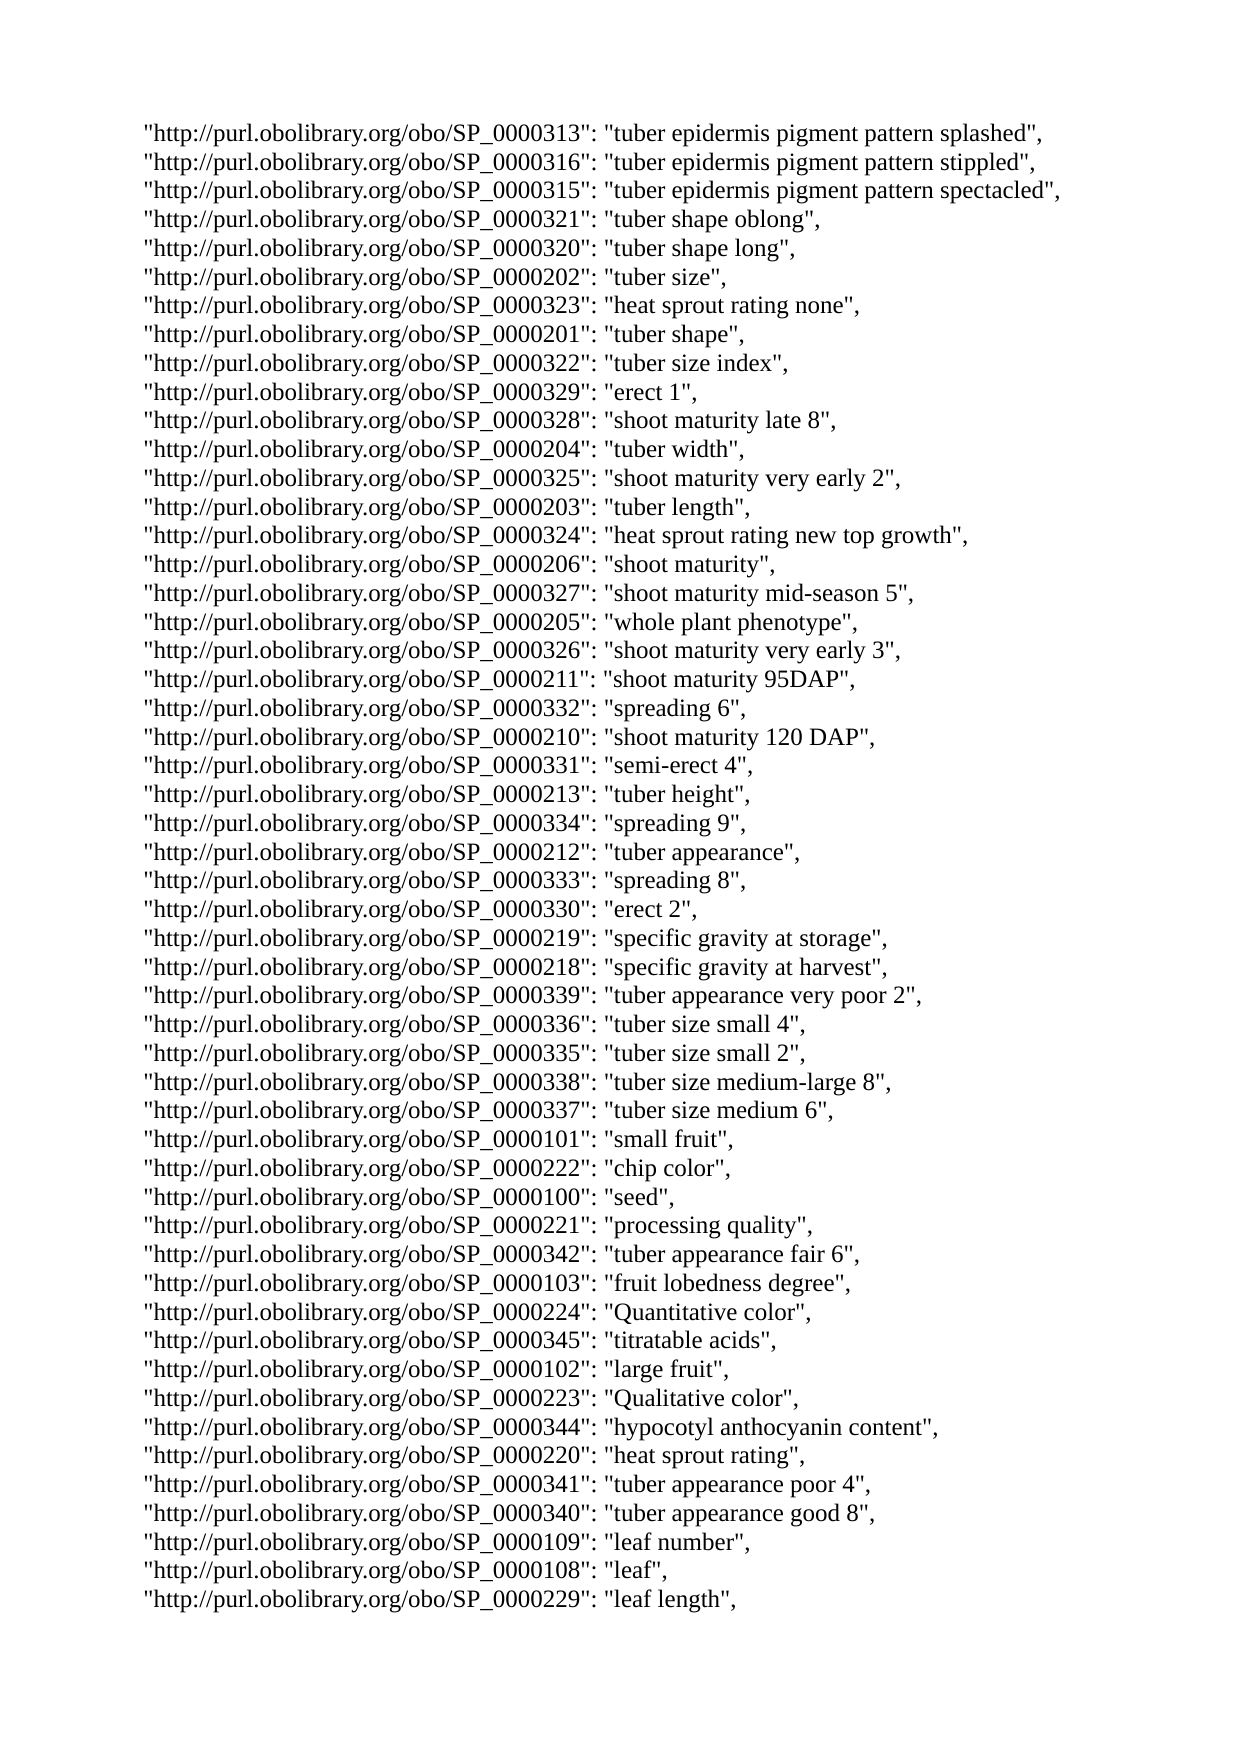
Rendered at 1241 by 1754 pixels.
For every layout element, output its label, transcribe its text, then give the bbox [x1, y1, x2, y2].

text "http://purl.obolibrary.org/obo/SP_0000100": "seed", [118, 1182, 1122, 1211]
text "http://purl.obolibrary.org/obo/SP_0000344": "hypocotyl anthocyanin content", [118, 1412, 1122, 1441]
text "http://purl.obolibrary.org/obo/SP_0000338": "tuber size medium-large 8", [118, 1067, 1122, 1096]
text "http://purl.obolibrary.org/obo/SP_0000323": "heat sprout rating none", [118, 291, 1122, 319]
text "http://purl.obolibrary.org/obo/SP_0000337": "tuber size medium 6", [118, 1096, 1122, 1124]
text "http://purl.obolibrary.org/obo/SP_0000328": "shoot maturity late 8", [118, 406, 1122, 434]
text "http://purl.obolibrary.org/obo/SP_0000224": "Quantitative color", [118, 1297, 1122, 1326]
text "http://purl.obolibrary.org/obo/SP_0000327": "shoot maturity mid-season 5", [118, 578, 1122, 607]
text "http://purl.obolibrary.org/obo/SP_0000221": "processing quality", [118, 1211, 1122, 1239]
text "http://purl.obolibrary.org/obo/SP_0000101": "small fruit", [118, 1124, 1122, 1153]
text "http://purl.obolibrary.org/obo/SP_0000202": "tuber size", [118, 262, 1122, 291]
text "http://purl.obolibrary.org/obo/SP_0000329": "erect 1", [118, 377, 1122, 406]
text "http://purl.obolibrary.org/obo/SP_0000315": "tuber epidermis pigment pattern spectacled", [118, 176, 1122, 204]
text "http://purl.obolibrary.org/obo/SP_0000203": "tuber length", [118, 492, 1122, 521]
text "http://purl.obolibrary.org/obo/SP_0000339": "tuber appearance very poor 2", [118, 981, 1122, 1009]
text "http://purl.obolibrary.org/obo/SP_0000109": "leaf number", [118, 1527, 1122, 1556]
text "http://purl.obolibrary.org/obo/SP_0000213": "tuber height", [118, 779, 1122, 808]
text "http://purl.obolibrary.org/obo/SP_0000341": "tuber appearance poor 4", [118, 1469, 1122, 1498]
text "http://purl.obolibrary.org/obo/SP_0000335": "tuber size small 2", [118, 1038, 1122, 1067]
text "http://purl.obolibrary.org/obo/SP_0000326": "shoot maturity very early 3", [118, 636, 1122, 664]
text "http://purl.obolibrary.org/obo/SP_0000336": "tuber size small 4", [118, 1009, 1122, 1038]
text "http://purl.obolibrary.org/obo/SP_0000316": "tuber epidermis pigment pattern stippled", [118, 147, 1122, 176]
text "http://purl.obolibrary.org/obo/SP_0000330": "erect 2", [118, 894, 1122, 923]
text "http://purl.obolibrary.org/obo/SP_0000103": "fruit lobedness degree", [118, 1268, 1122, 1297]
text "http://purl.obolibrary.org/obo/SP_0000340": "tuber appearance good 8", [118, 1498, 1122, 1527]
text "http://purl.obolibrary.org/obo/SP_0000206": "shoot maturity", [118, 549, 1122, 578]
text "http://purl.obolibrary.org/obo/SP_0000342": "tuber appearance fair 6", [118, 1239, 1122, 1268]
text "http://purl.obolibrary.org/obo/SP_0000313": "tuber epidermis pigment pattern splashed", [118, 118, 1122, 147]
text "http://purl.obolibrary.org/obo/SP_0000205": "whole plant phenotype", [118, 607, 1122, 636]
text "http://purl.obolibrary.org/obo/SP_0000108": "leaf", [118, 1556, 1122, 1584]
text "http://purl.obolibrary.org/obo/SP_0000325": "shoot maturity very early 2", [118, 463, 1122, 492]
text "http://purl.obolibrary.org/obo/SP_0000222": "chip color", [118, 1153, 1122, 1182]
text "http://purl.obolibrary.org/obo/SP_0000204": "tuber width", [118, 434, 1122, 463]
text "http://purl.obolibrary.org/obo/SP_0000334": "spreading 9", [118, 808, 1122, 837]
text "http://purl.obolibrary.org/obo/SP_0000331": "semi-erect 4", [118, 751, 1122, 779]
text "http://purl.obolibrary.org/obo/SP_0000212": "tuber appearance", [118, 837, 1122, 866]
text "http://purl.obolibrary.org/obo/SP_0000102": "large fruit", [118, 1354, 1122, 1383]
text "http://purl.obolibrary.org/obo/SP_0000210": "shoot maturity 120 DAP", [118, 722, 1122, 751]
text "http://purl.obolibrary.org/obo/SP_0000201": "tuber shape", [118, 319, 1122, 348]
text "http://purl.obolibrary.org/obo/SP_0000321": "tuber shape oblong", [118, 204, 1122, 233]
text "http://purl.obolibrary.org/obo/SP_0000211": "shoot maturity 95DAP", [118, 664, 1122, 693]
text "http://purl.obolibrary.org/obo/SP_0000324": "heat sprout rating new top growth", [118, 521, 1122, 549]
text "http://purl.obolibrary.org/obo/SP_0000229": "leaf length", [118, 1584, 1122, 1613]
text "http://purl.obolibrary.org/obo/SP_0000223": "Qualitative color", [118, 1383, 1122, 1412]
text "http://purl.obolibrary.org/obo/SP_0000320": "tuber shape long", [118, 233, 1122, 262]
text "http://purl.obolibrary.org/obo/SP_0000218": "specific gravity at harvest", [118, 952, 1122, 981]
text "http://purl.obolibrary.org/obo/SP_0000220": "heat sprout rating", [118, 1441, 1122, 1469]
text "http://purl.obolibrary.org/obo/SP_0000345": "titratable acids", [118, 1326, 1122, 1354]
text "http://purl.obolibrary.org/obo/SP_0000333": "spreading 8", [118, 866, 1122, 894]
text "http://purl.obolibrary.org/obo/SP_0000332": "spreading 6", [118, 693, 1122, 722]
text "http://purl.obolibrary.org/obo/SP_0000219": "specific gravity at storage", [118, 923, 1122, 952]
text "http://purl.obolibrary.org/obo/SP_0000322": "tuber size index", [118, 348, 1122, 377]
